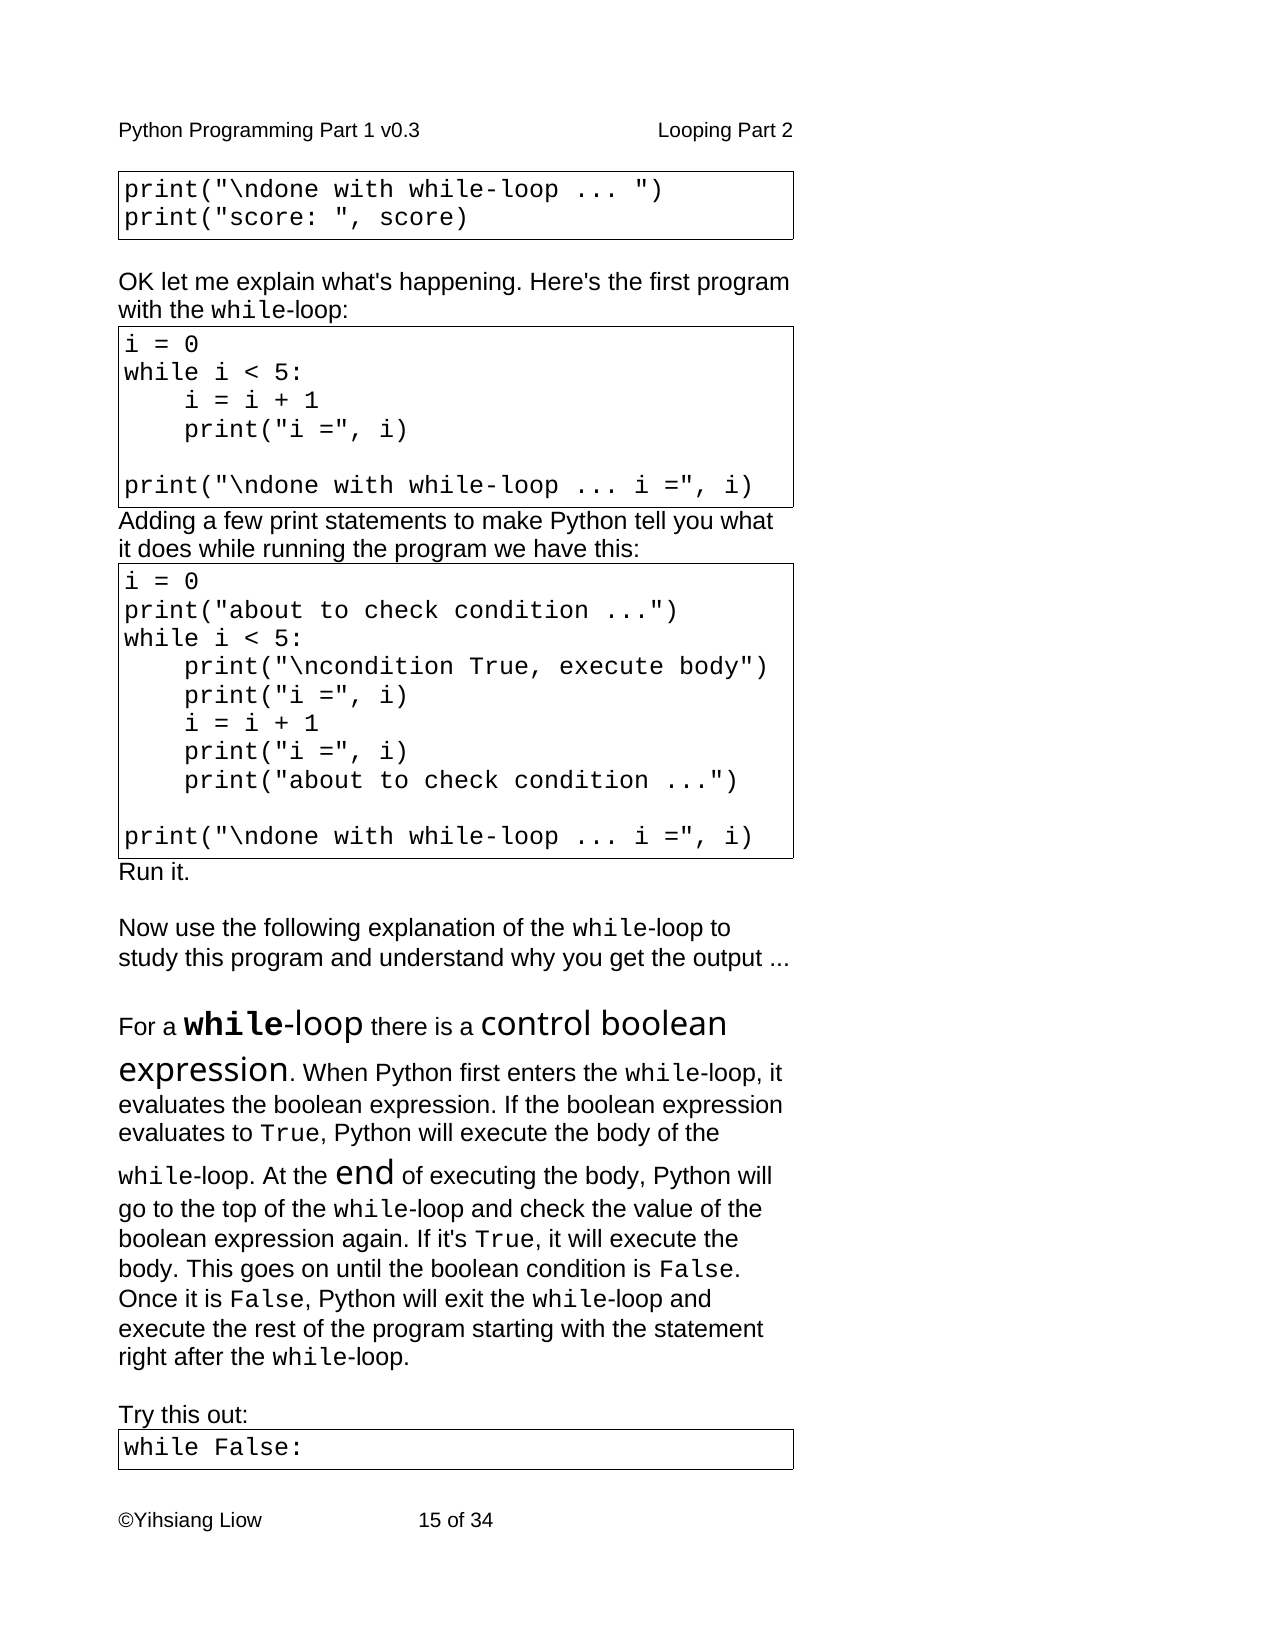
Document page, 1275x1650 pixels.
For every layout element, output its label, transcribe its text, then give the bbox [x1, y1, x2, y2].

text For a while-loop there is a control boolean expression. When Python first enters the while-loop, it evaluates the boolean expression. If the boolean expression evaluates to True, Python will execute the body of the while-loop. At the end of executing the body, Python will go to the top of the while-loop and check the value of the boolean expression again. If it's True, it will execute the body. This goes on until the boolean condition is False. Once it is False, Python will exit the while-loop and execute the rest of the program starting with the statement right after the while-loop. [118, 1000, 793, 1373]
table_header print("\ndone with while-loop ... ") print("score: ", score) [119, 172, 793, 239]
text Try this out: [118, 1401, 793, 1429]
text OK let me explain what's happening. Here's the first program with the while-loop: [118, 267, 793, 326]
text Now use the following explanation of the while-loop to study this program and understand why you get the output ... [118, 914, 793, 972]
table_header while False: [119, 1430, 793, 1468]
table_header i = 0 while i < 5: i = i + 1 print("i =", i) print("\ndone with while-loop ... i =", i) [119, 327, 793, 507]
text Run it. [118, 859, 793, 886]
table_header i = 0 print("about to check condition ...") while i < 5: print("\ncondition True, execute body") print("i =", i) i = i + 1 print("i =", i) print("about to check condition ...") print("\ndone with while-loop ... i =", i) [119, 564, 793, 858]
text Adding a few print statements to make Python tell you what it does while running the program we have this: [118, 508, 793, 563]
